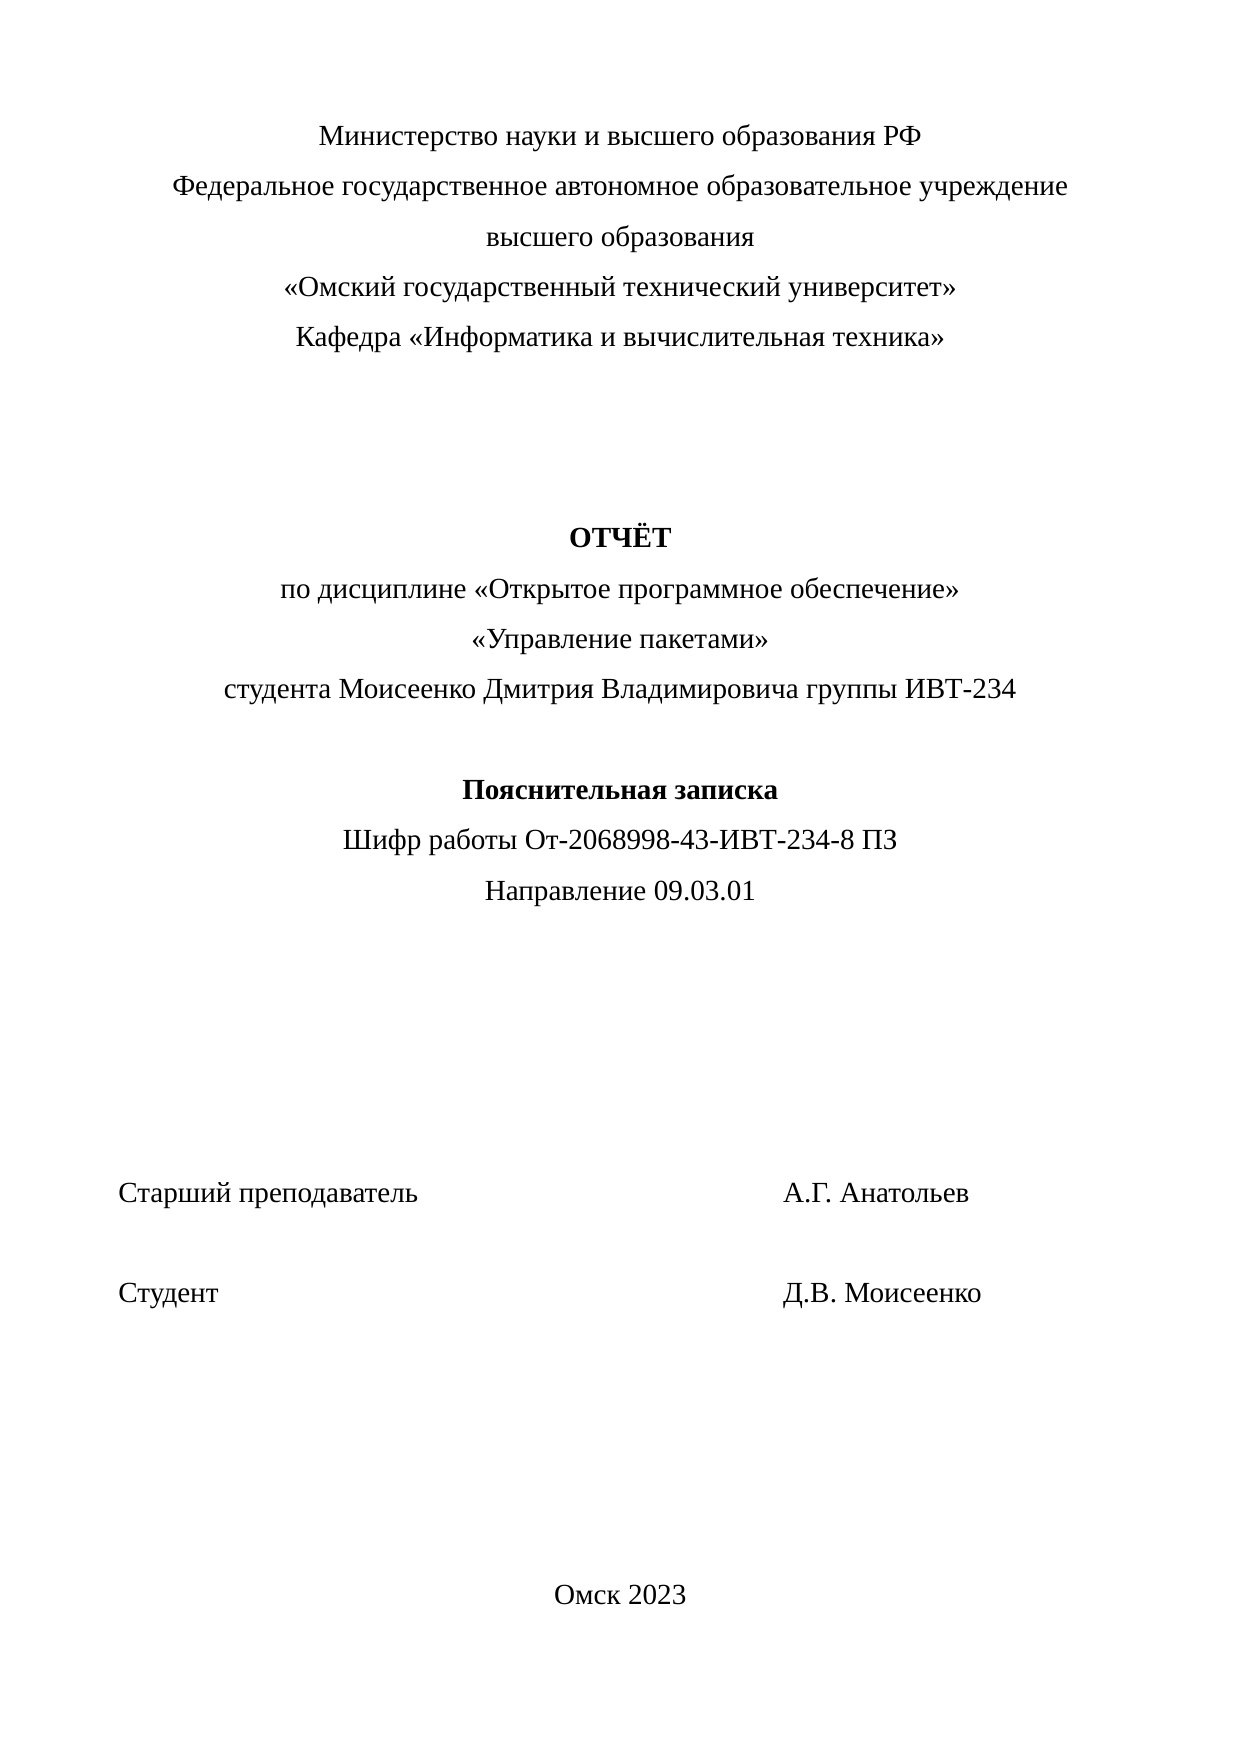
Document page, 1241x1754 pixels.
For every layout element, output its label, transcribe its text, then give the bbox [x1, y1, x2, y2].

text Министерство науки и высшего образования РФ [118, 118, 1122, 152]
text «Омский государственный технический университет» [118, 269, 1122, 303]
text Омск 2023 [118, 1577, 1122, 1611]
text «Управление пакетами» [118, 621, 1122, 655]
text Пояснительная записка [118, 772, 1122, 806]
text Старший преподаватель А.Г. Анатольев [118, 1175, 1122, 1208]
text студента Моисеенко Дмитрия Владимировича группы ИВТ-234 [118, 672, 1122, 705]
text Федеральное государственное автономное образовательное учреждение высшего образования [118, 168, 1122, 252]
text Шифр работы От-2068998-43-ИВТ-234-8 ПЗ [118, 822, 1122, 856]
text по дисциплине «Открытое программное обеспечение» [118, 571, 1122, 604]
text Студент Д.В. Моисеенко [118, 1275, 1122, 1309]
text Направление 09.03.01 [118, 873, 1122, 906]
text ОТЧЁТ [118, 521, 1122, 554]
text Кафедра «Информатика и вычислительная техника» [118, 319, 1122, 353]
